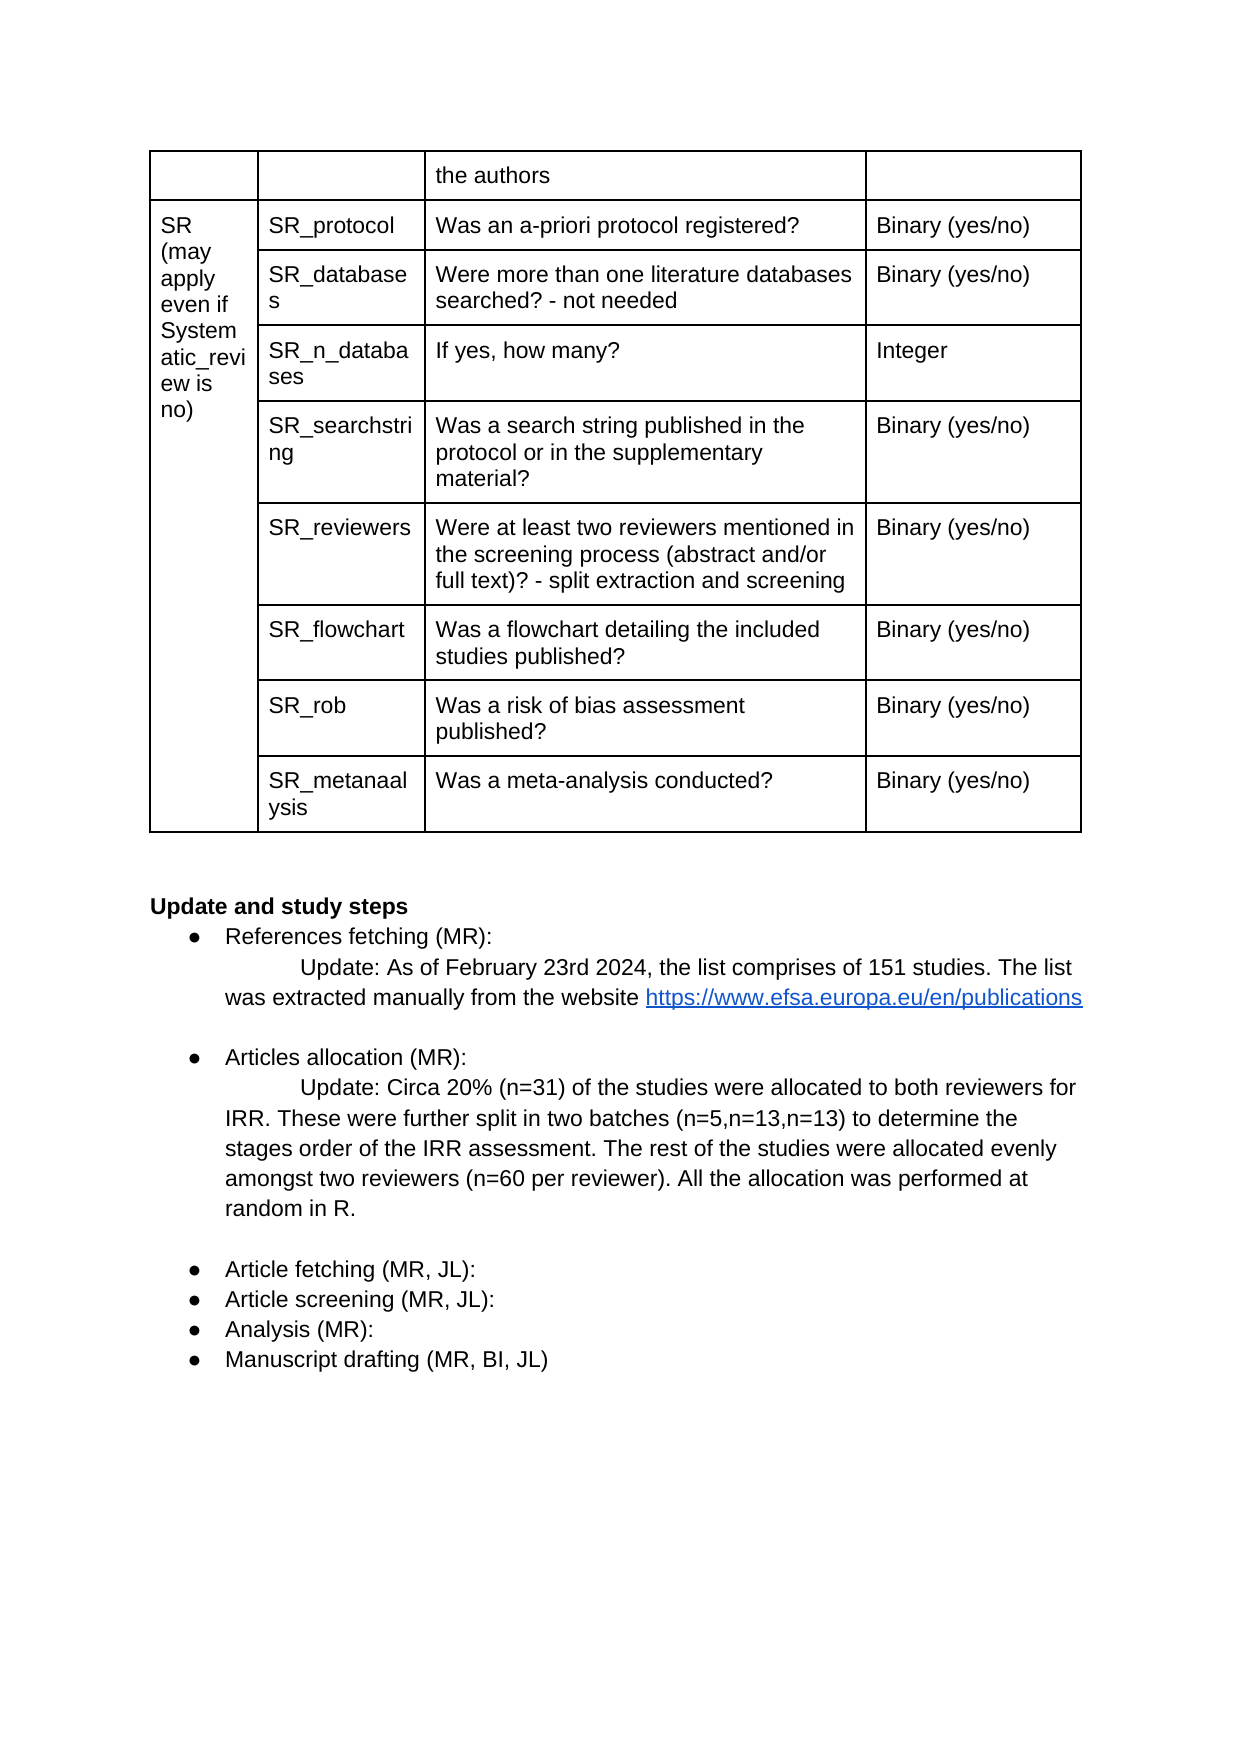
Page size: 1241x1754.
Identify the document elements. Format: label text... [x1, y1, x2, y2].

table_cell If yes, how many? [426, 326, 865, 400]
table_cell Binary (yes/no) [867, 201, 1080, 248]
table_cell Integer [867, 326, 1080, 400]
list Manuscript drafting (MR, BI, JL) [187, 1346, 1090, 1373]
table_cell SR_reviewers [259, 504, 424, 604]
list Articles allocation (MR): [187, 1044, 1090, 1071]
table_cell Was a search string published in the protocol or in the supplementary material? [426, 402, 865, 502]
table_cell SR_n_databases [259, 326, 424, 400]
table_cell Binary (yes/no) [867, 402, 1080, 502]
table_cell SR_searchstring [259, 402, 424, 502]
table_cell Binary (yes/no) [867, 606, 1080, 679]
list References fetching (MR): [187, 923, 1090, 950]
table_cell SR_metanaalysis [259, 757, 424, 831]
table_cell Were at least two reviewers mentioned in the screening process (abstract and/or full text)? - split extraction and screening [426, 504, 865, 604]
table_cell [867, 152, 1080, 199]
table_cell SR_flowchart [259, 606, 424, 679]
table_cell Binary (yes/no) [867, 504, 1080, 604]
table_cell SR_rob [259, 681, 424, 755]
list Analysis (MR): [187, 1316, 1090, 1342]
table_cell SR (may apply even if Systematic_review is no) [151, 201, 257, 831]
table_cell Was an a-priori protocol registered? [426, 201, 865, 248]
table_cell Were more than one literature databases searched? - not needed [426, 251, 865, 324]
table_cell Was a flowchart detailing the included studies published? [426, 606, 865, 679]
table_cell [151, 152, 257, 199]
text Update: As of February 23rd 2024, the list comprises of 151 studies. The list was extracted manually from the website https://www.efsa.europa.eu/en/publications [225, 953, 1090, 1010]
table_cell the authors [426, 152, 865, 199]
table_cell Binary (yes/no) [867, 681, 1080, 755]
table_cell Binary (yes/no) [867, 251, 1080, 324]
list Article fetching (MR, JL): [187, 1256, 1090, 1282]
table_cell SR_protocol [259, 201, 424, 248]
table_cell Was a risk of bias assessment published? [426, 681, 865, 755]
text Update: Circa 20% (n=31) of the studies were allocated to both reviewers for IRR. These were further split in two batches (n=5,n=13,n=13) to determine the stages order of the IRR assessment. The rest of the studies were allocated evenly amongst two reviewers (n=60 per reviewer). All the allocation was performed at random in R. [225, 1074, 1090, 1222]
table_cell [259, 152, 424, 199]
list Article screening (MR, JL): [187, 1286, 1090, 1312]
table_cell Binary (yes/no) [867, 757, 1080, 831]
text Update and study steps [150, 893, 1090, 919]
table_cell Was a meta-analysis conducted? [426, 757, 865, 831]
table_cell SR_databases [259, 251, 424, 324]
